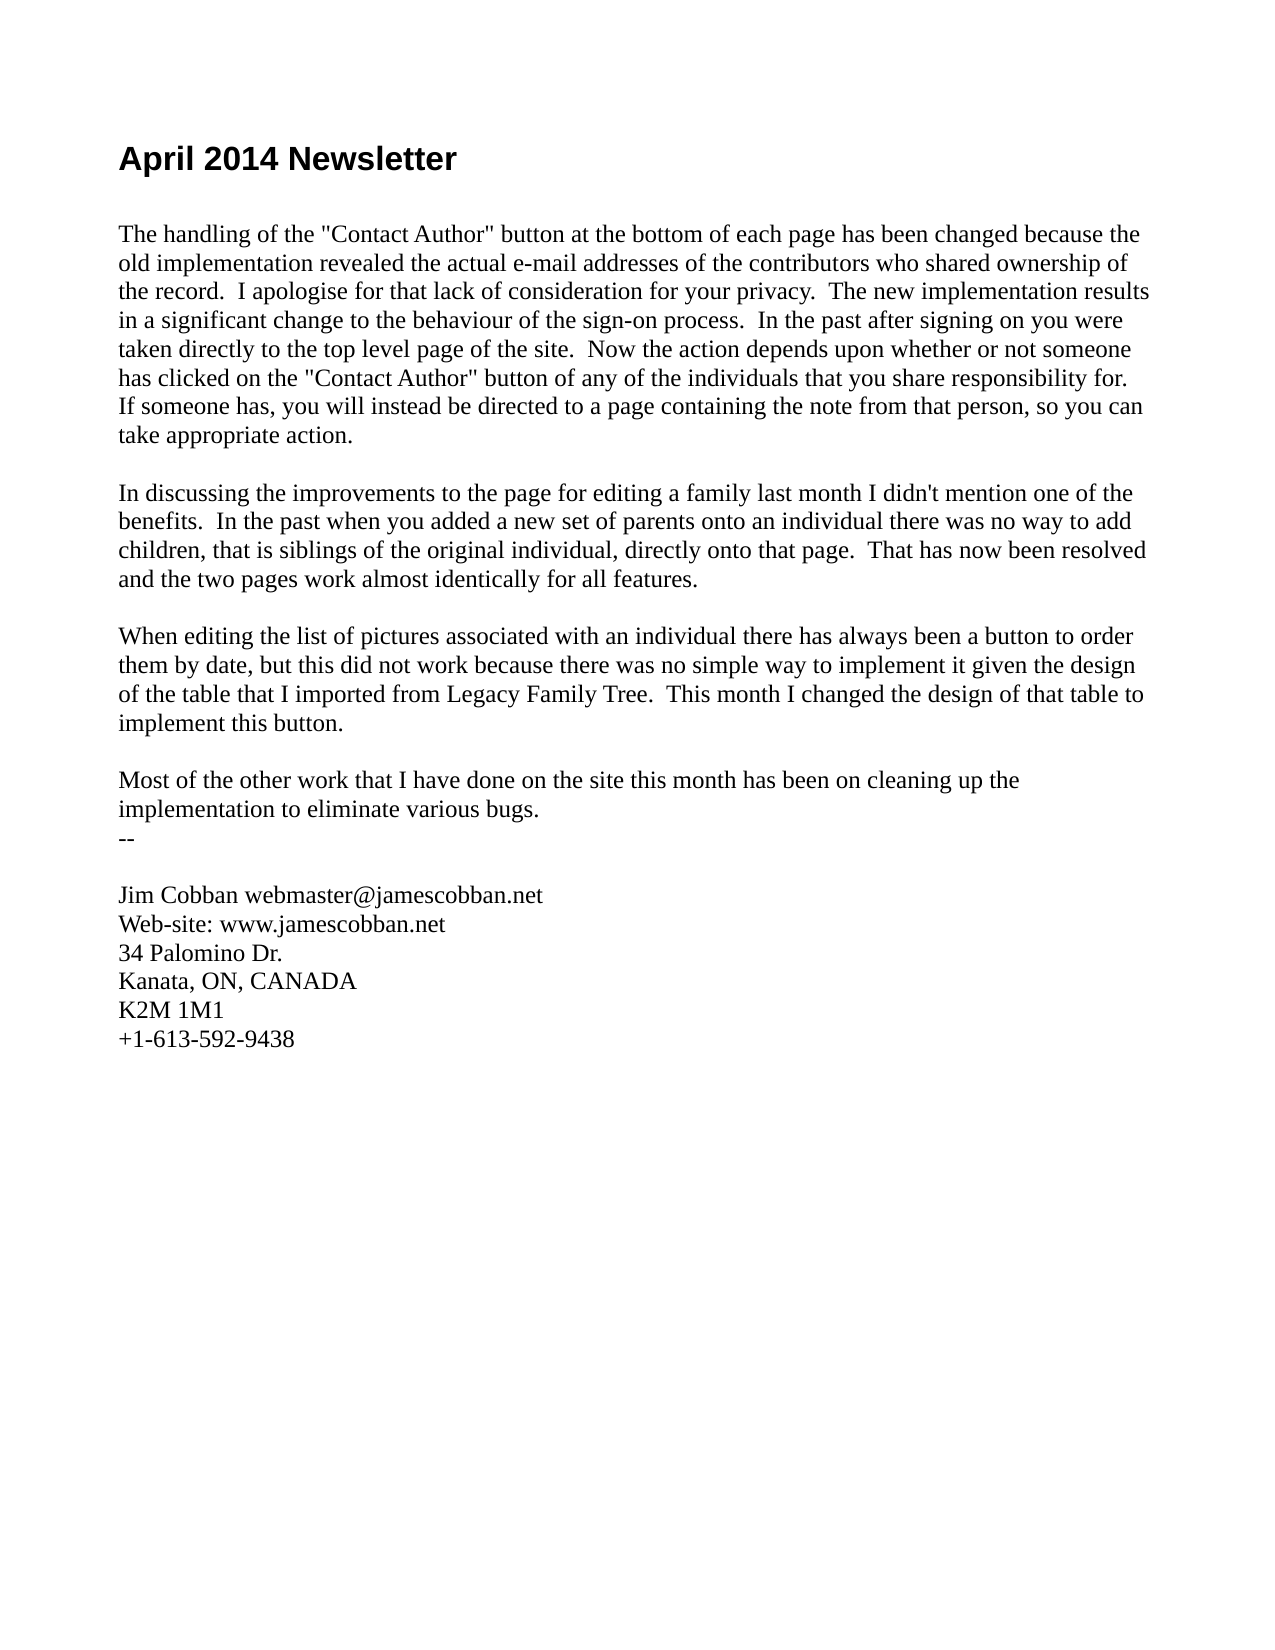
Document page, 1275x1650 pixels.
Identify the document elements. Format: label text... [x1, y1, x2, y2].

text Web-site: www.jamescobban.net [118, 909, 1157, 938]
text In discussing the improvements to the page for editing a family last month I didn't mention one of the benefits. In the past when you added a new set of parents onto an individual there was no way to add children, that is siblings of the original individual, directly onto that page. That has now been resolved and the two pages work almost identically for all features. [118, 478, 1157, 593]
text Most of the other work that I have done on the site this month has been on cleaning up the implementation to eliminate various bugs. [118, 765, 1157, 823]
text The handling of the "Contact Author" button at the bottom of each page has been changed because the old implementation revealed the actual e-mail addresses of the contributors who shared ownership of the record. I apologise for that lack of consideration for your privacy. The new implementation results in a significant change to the behaviour of the sign-on process. In the past after signing on you were taken directly to the top level page of the site. Now the action depends upon whether or not someone has clicked on the "Contact Author" button of any of the individuals that you share responsibility for. If someone has, you will instead be directed to a page containing the note from that person, so you can take appropriate action. [118, 219, 1157, 449]
text Jim Cobban webmaster@jamescobban.net [118, 880, 1157, 909]
text 34 Palomino Dr. [118, 938, 1157, 966]
text K2M 1M1 [118, 995, 1157, 1024]
text When editing the list of pictures associated with an individual there has always been a button to order them by date, but this did not work because there was no simple way to implement it given the design of the table that I imported from Legacy Family Tree. This month I changed the design of that table to implement this button. [118, 621, 1157, 736]
text Kanata, ON, CANADA [118, 966, 1157, 995]
text +1-613-592-9438 [118, 1024, 1157, 1053]
text -- [118, 823, 1157, 851]
subtitle April 2014 Newsletter [118, 139, 1157, 178]
